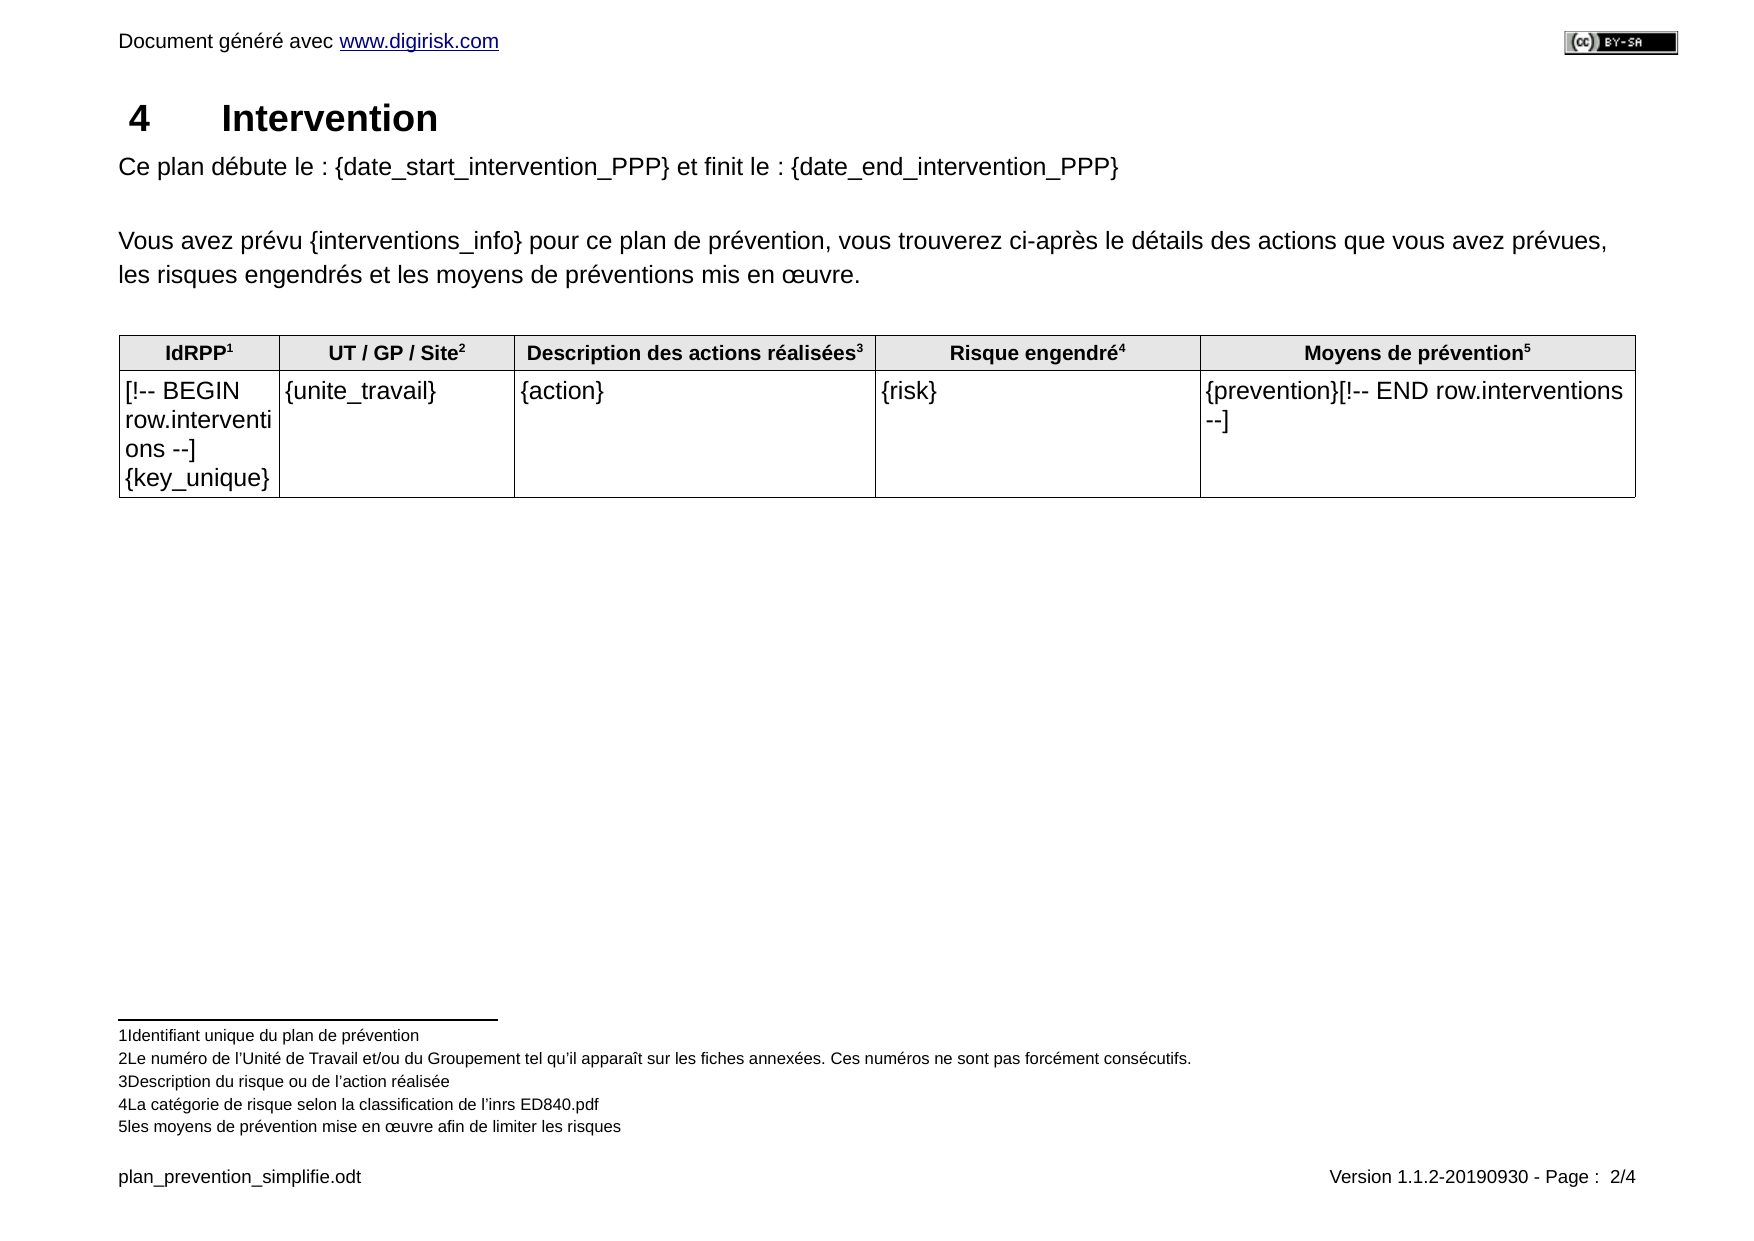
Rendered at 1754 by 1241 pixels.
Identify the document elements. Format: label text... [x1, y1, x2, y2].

table_header IdRPP [120, 336, 279, 370]
table_header Moyens de prévention [1201, 336, 1635, 370]
table_cell {action} [515, 371, 875, 497]
table_cell {risk} [876, 371, 1200, 497]
table_header Description des actions réalisées [515, 336, 875, 370]
text Ce plan débute le : {date_start_intervention_PPP} et finit le : {date_end_intervention_PPP} [118, 152, 1636, 180]
table_cell [!-- BEGIN row.interventions --]{key_unique} [120, 371, 279, 497]
picture [1564, 31, 1679, 55]
table_header UT / GP / Site [280, 336, 514, 370]
table_header Risque engendré [876, 336, 1200, 370]
text Vous avez prévu {interventions_info} pour ce plan de prévention, vous trouverez ci-après le détails des actions que vous avez prévues, les risques engendrés et les moyens de préventions mis en œuvre. [118, 226, 1636, 289]
table_cell {prevention}[!-- END row.interventions --] [1201, 371, 1635, 497]
table_cell {unite_travail} [280, 371, 514, 497]
subtitle Intervention [118, 96, 1636, 139]
